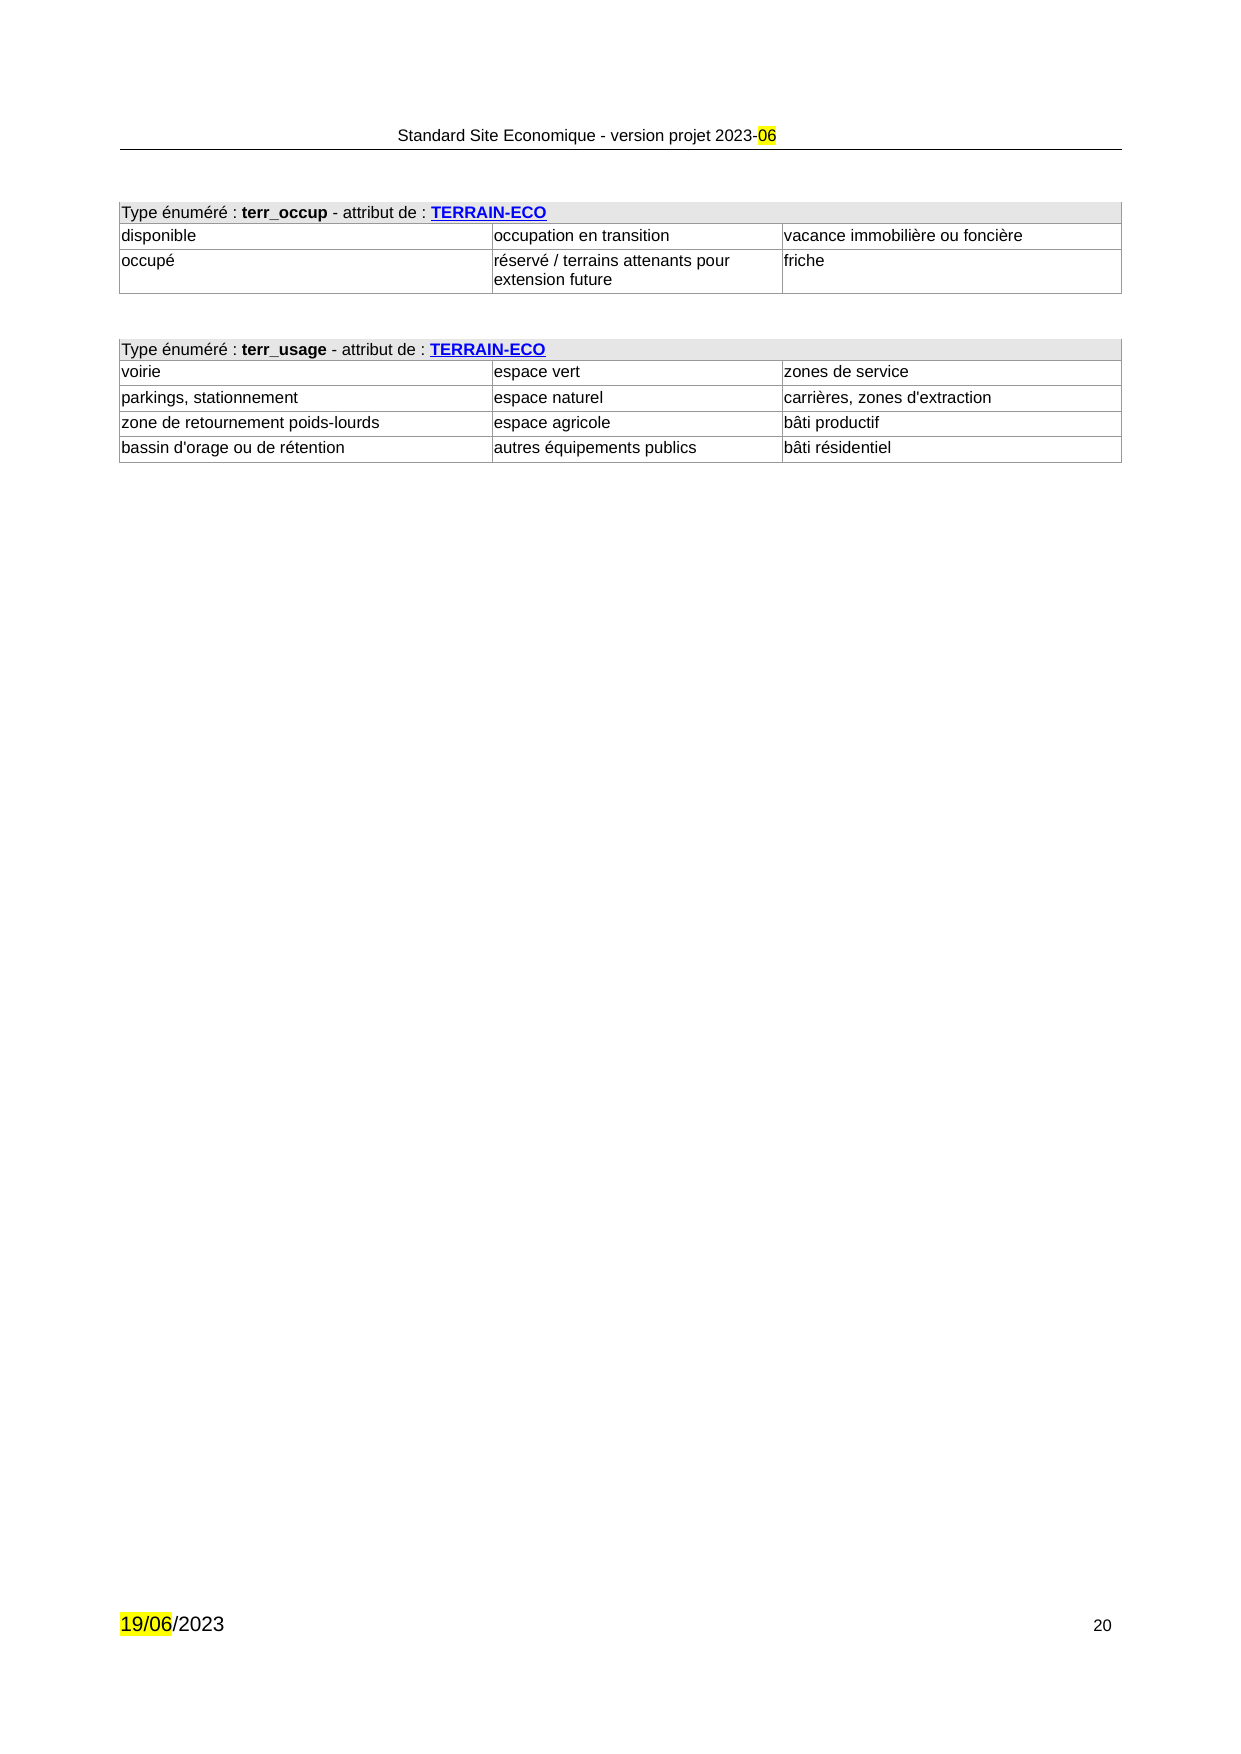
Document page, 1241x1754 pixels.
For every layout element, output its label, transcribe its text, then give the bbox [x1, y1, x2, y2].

table_cell disponible [120, 224, 492, 249]
table_cell occupé [120, 250, 492, 293]
table_cell autres équipements publics [493, 437, 782, 462]
table_header Type énuméré : terr_occup - attribut de : TERRAIN-ECO [120, 202, 1121, 223]
table_cell espace vert [493, 361, 782, 385]
table_cell vacance immobilière ou foncière [783, 224, 1121, 249]
table_cell zones de service [783, 361, 1121, 385]
table_cell espace agricole [493, 412, 782, 436]
table_cell zone de retournement poids-lourds [120, 412, 492, 436]
table_cell voirie [120, 361, 492, 385]
table_cell espace naturel [493, 386, 782, 411]
table_cell bâti résidentiel [783, 437, 1121, 462]
table_cell bassin d'orage ou de rétention [120, 437, 492, 462]
table_cell parkings, stationnement [120, 386, 492, 411]
table_header Type énuméré : terr_usage - attribut de : TERRAIN-ECO [120, 339, 1121, 360]
table_cell bâti productif [783, 412, 1121, 436]
table_cell réservé / terrains attenants pour extension future [493, 250, 782, 293]
table_cell carrières, zones d'extraction [783, 386, 1121, 411]
table_cell occupation en transition [493, 224, 782, 249]
table_cell friche [783, 250, 1121, 293]
